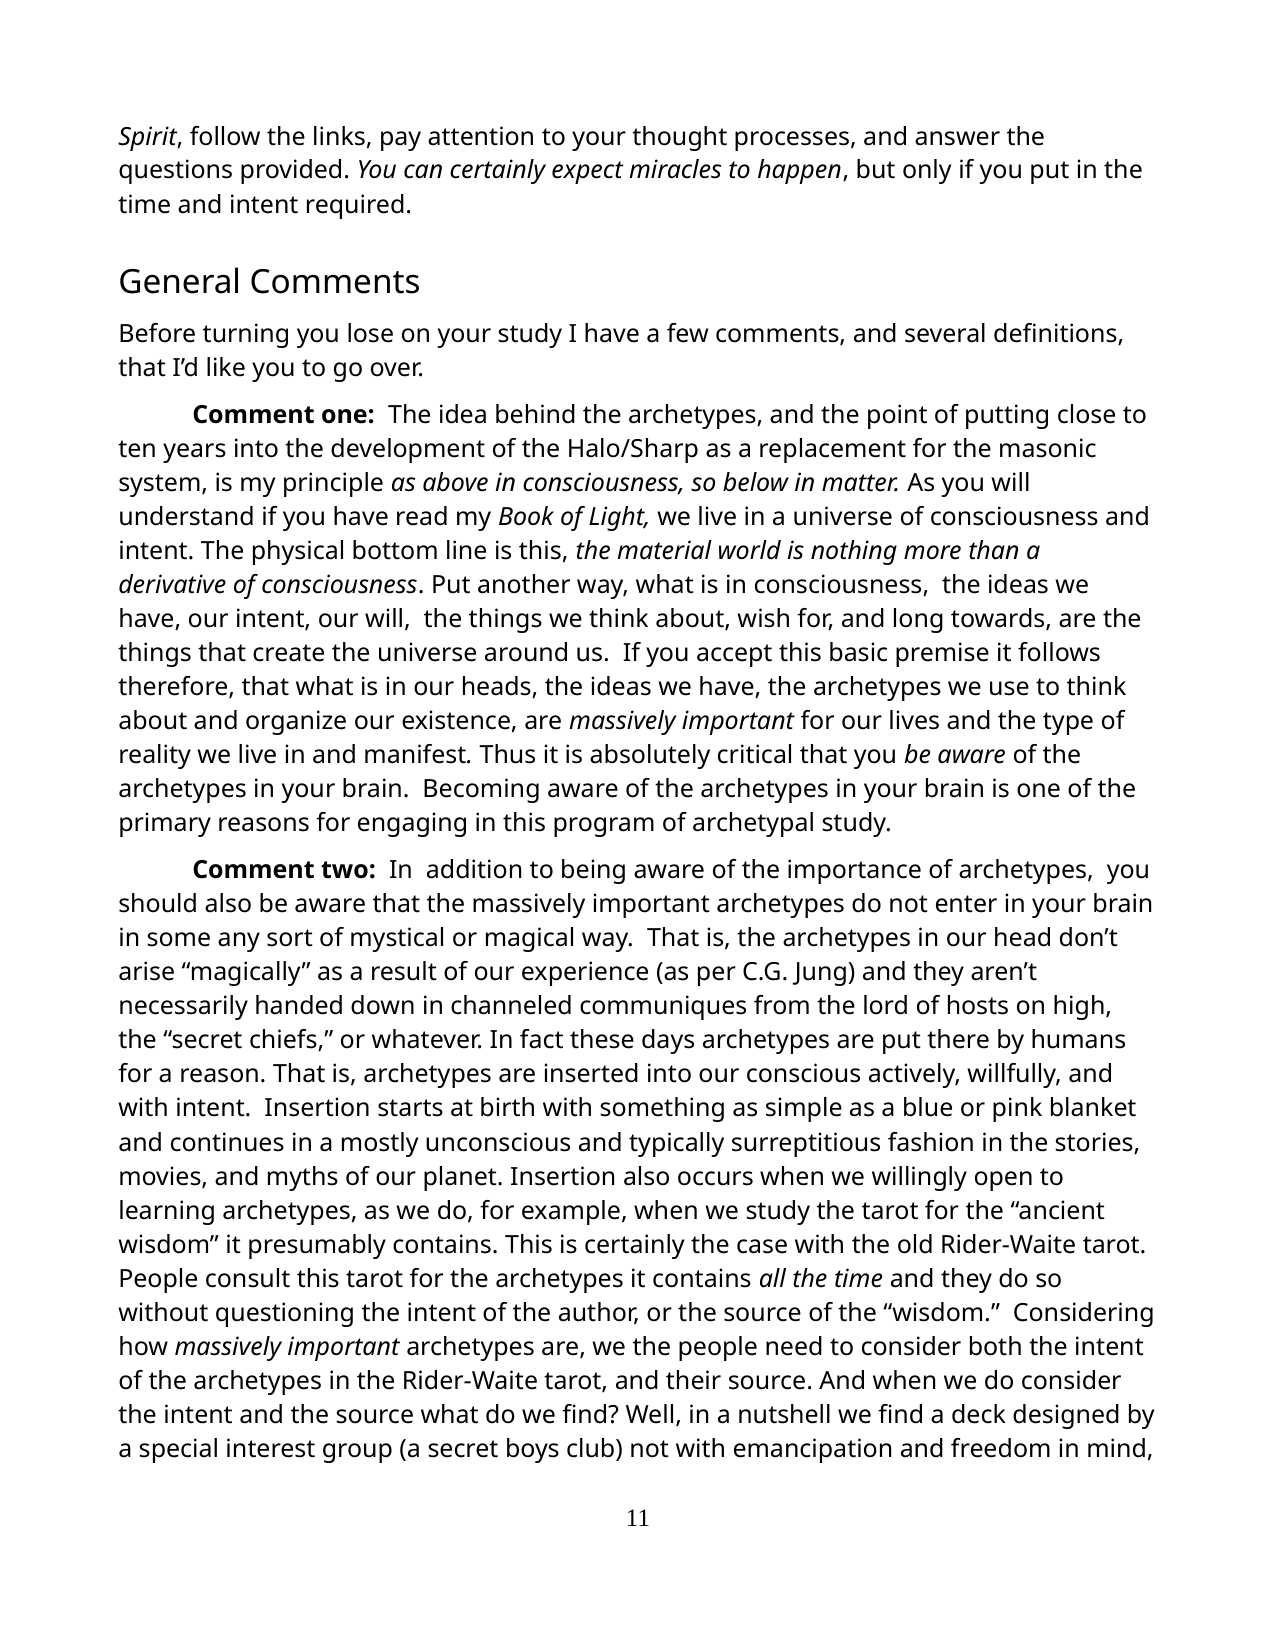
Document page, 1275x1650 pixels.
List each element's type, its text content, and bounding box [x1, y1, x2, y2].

text Spirit, follow the links, pay attention to your thought processes, and answer the questions provided. You can certainly expect miracles to happen, but only if you put in the time and intent required. [118, 118, 1157, 220]
text Before turning you lose on your study I have a few comments, and several definitions, that I’d like you to go over. [118, 316, 1157, 384]
subtitle General Comments [118, 258, 1157, 303]
text Comment two: In addition to being aware of the importance of archetypes, you should also be aware that the massively important archetypes do not enter in your brain in some any sort of mystical or magical way. That is, the archetypes in our head don’t arise “magically” as a result of our experience (as per C.G. Jung) and they aren’t necessarily handed down in channeled communiques from the lord of hosts on high, the “secret chiefs,” or whatever. In fact these days archetypes are put there by humans for a reason. That is, archetypes are inserted into our conscious actively, willfully, and with intent. Insertion starts at birth with something as simple as a blue or pink blanket and continues in a mostly unconscious and typically surreptitious fashion in the stories, movies, and myths of our planet. Insertion also occurs when we willingly open to learning archetypes, as we do, for example, when we study the tarot for the “ancient wisdom” it presumably contains. This is certainly the case with the old Rider-Waite tarot. People consult this tarot for the archetypes it contains all the time and they do so without questioning the intent of the author, or the source of the “wisdom.” Considering how massively important archetypes are, we the people need to consider both the intent of the archetypes in the Rider-Waite tarot, and their source. And when we do consider the intent and the source what do we find? Well, in a nutshell we find a deck designed by a special interest group (a secret boys club) not with emancipation and freedom in mind, [118, 852, 1157, 1465]
text Comment one: The idea behind the archetypes, and the point of putting close to ten years into the development of the Halo/Sharp as a replacement for the masonic system, is my principle as above in consciousness, so below in matter. As you will understand if you have read my Book of Light, we live in a universe of consciousness and intent. The physical bottom line is this, the material world is nothing more than a derivative of consciousness. Put another way, what is in consciousness, the ideas we have, our intent, our will, the things we think about, wish for, and long towards, are the things that create the universe around us. If you accept this basic premise it follows therefore, that what is in our heads, the ideas we have, the archetypes we use to think about and organize our existence, are massively important for our lives and the type of reality we live in and manifest. Thus it is absolutely critical that you be aware of the archetypes in your brain. Becoming aware of the archetypes in your brain is one of the primary reasons for engaging in this program of archetypal study. [118, 396, 1157, 839]
